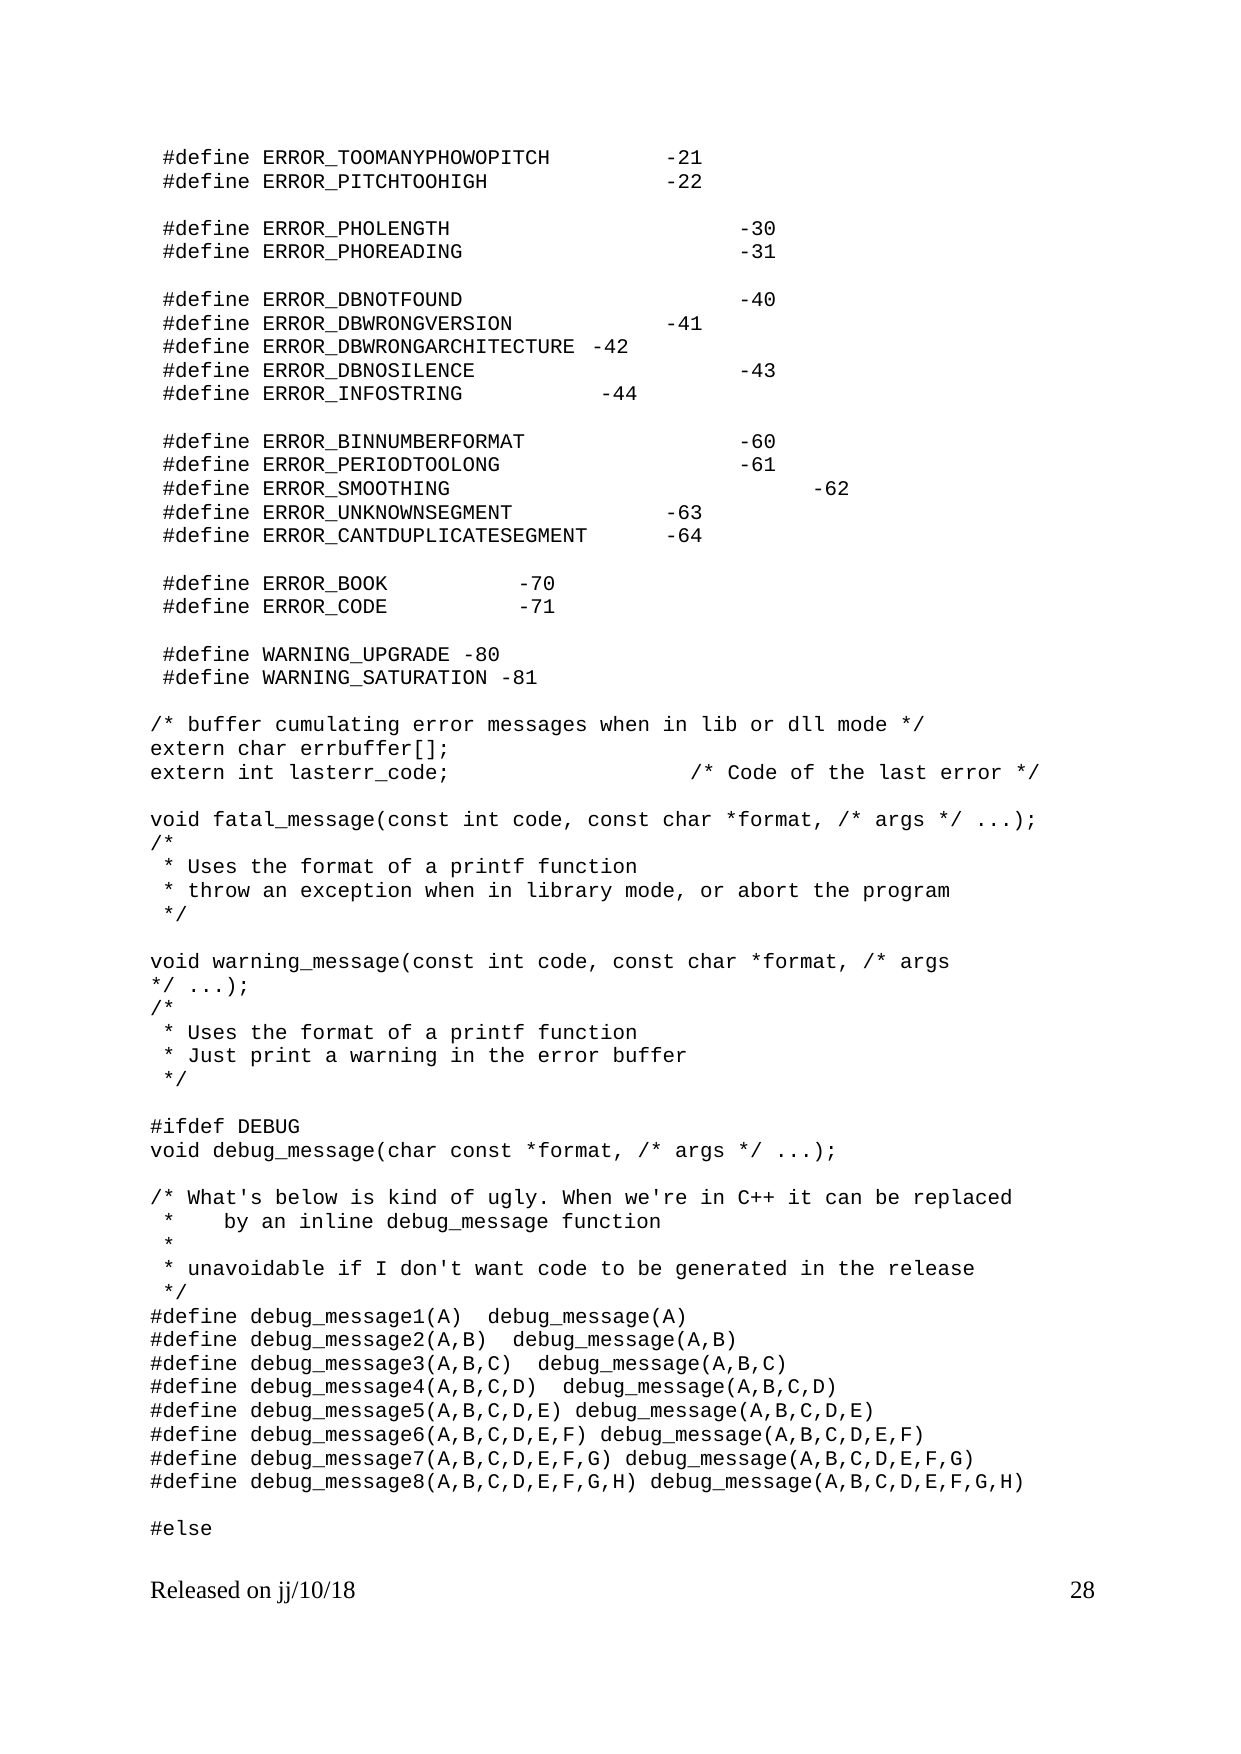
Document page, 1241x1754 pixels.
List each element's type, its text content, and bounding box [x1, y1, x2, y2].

text * [150, 1235, 1056, 1258]
text #define debug_message6(A,B,C,D,E,F) debug_message(A,B,C,D,E,F) [150, 1424, 1056, 1447]
text #define debug_message7(A,B,C,D,E,F,G) debug_message(A,B,C,D,E,F,G) [150, 1447, 1056, 1471]
text #define debug_message5(A,B,C,D,E) debug_message(A,B,C,D,E) [150, 1400, 1056, 1424]
text #define WARNING_SATURATION -81 [150, 667, 1056, 691]
text /* What's below is kind of ugly. When we're in C++ it can be replaced [150, 1187, 1056, 1211]
text #ifdef DEBUG [150, 1116, 1056, 1140]
text #define ERROR_DBNOSILENCE -43 [150, 360, 1056, 383]
text void debug_message(char const *format, /* args */ ...); [150, 1140, 1056, 1164]
text #define debug_message1(A) debug_message(A) [150, 1306, 1056, 1329]
text #define ERROR_BOOK -70 [150, 573, 1056, 596]
text /* [150, 833, 1056, 856]
text #define ERROR_CANTDUPLICATESEGMENT -64 [150, 525, 1056, 549]
text #define ERROR_PITCHTOOHIGH -22 [150, 171, 1056, 194]
text #define ERROR_PHOREADING -31 [150, 242, 1056, 265]
text * Uses the format of a printf function [150, 1022, 1056, 1046]
text * Uses the format of a printf function [150, 856, 1056, 880]
text #define ERROR_PERIODTOOLONG -61 [150, 454, 1056, 478]
text #define ERROR_SMOOTHING -62 [150, 478, 1056, 502]
text #define debug_message8(A,B,C,D,E,F,G,H) debug_message(A,B,C,D,E,F,G,H) [150, 1471, 1056, 1495]
text #define ERROR_INFOSTRING -44 [150, 383, 1056, 407]
text #define WARNING_UPGRADE -80 [150, 643, 1056, 667]
text * unavoidable if I don't want code to be generated in the release [150, 1258, 1056, 1282]
text #define debug_message4(A,B,C,D) debug_message(A,B,C,D) [150, 1377, 1056, 1400]
text #define ERROR_UNKNOWNSEGMENT -63 [150, 502, 1056, 525]
text extern char errbuffer[]; [150, 738, 1056, 762]
text */ [150, 904, 1056, 927]
text #define ERROR_BINNUMBERFORMAT -60 [150, 431, 1056, 454]
text #define ERROR_DBNOTFOUND -40 [150, 289, 1056, 312]
text #else [150, 1518, 1056, 1542]
text void warning_message(const int code, const char *format, /* args */ ...); [150, 951, 1056, 998]
text #define ERROR_PHOLENGTH -30 [150, 218, 1056, 242]
text #define debug_message3(A,B,C) debug_message(A,B,C) [150, 1353, 1056, 1377]
text void fatal_message(const int code, const char *format, /* args */ ...); [150, 809, 1056, 833]
text #define debug_message2(A,B) debug_message(A,B) [150, 1329, 1056, 1353]
text #define ERROR_DBWRONGARCHITECTURE -42 [150, 336, 1056, 360]
text #define ERROR_CODE -71 [150, 596, 1056, 620]
text #define ERROR_DBWRONGVERSION -41 [150, 312, 1056, 336]
text #define ERROR_TOOMANYPHOWOPITCH -21 [150, 147, 1056, 171]
text * throw an exception when in library mode, or abort the program [150, 880, 1056, 904]
text /* [150, 998, 1056, 1022]
text * Just print a warning in the error buffer [150, 1046, 1056, 1069]
text * by an inline debug_message function [150, 1211, 1056, 1235]
text */ [150, 1282, 1056, 1306]
text /* buffer cumulating error messages when in lib or dll mode */ [150, 714, 1056, 738]
text */ [150, 1069, 1056, 1093]
text extern int lasterr_code; /* Code of the last error */ [150, 762, 1056, 785]
